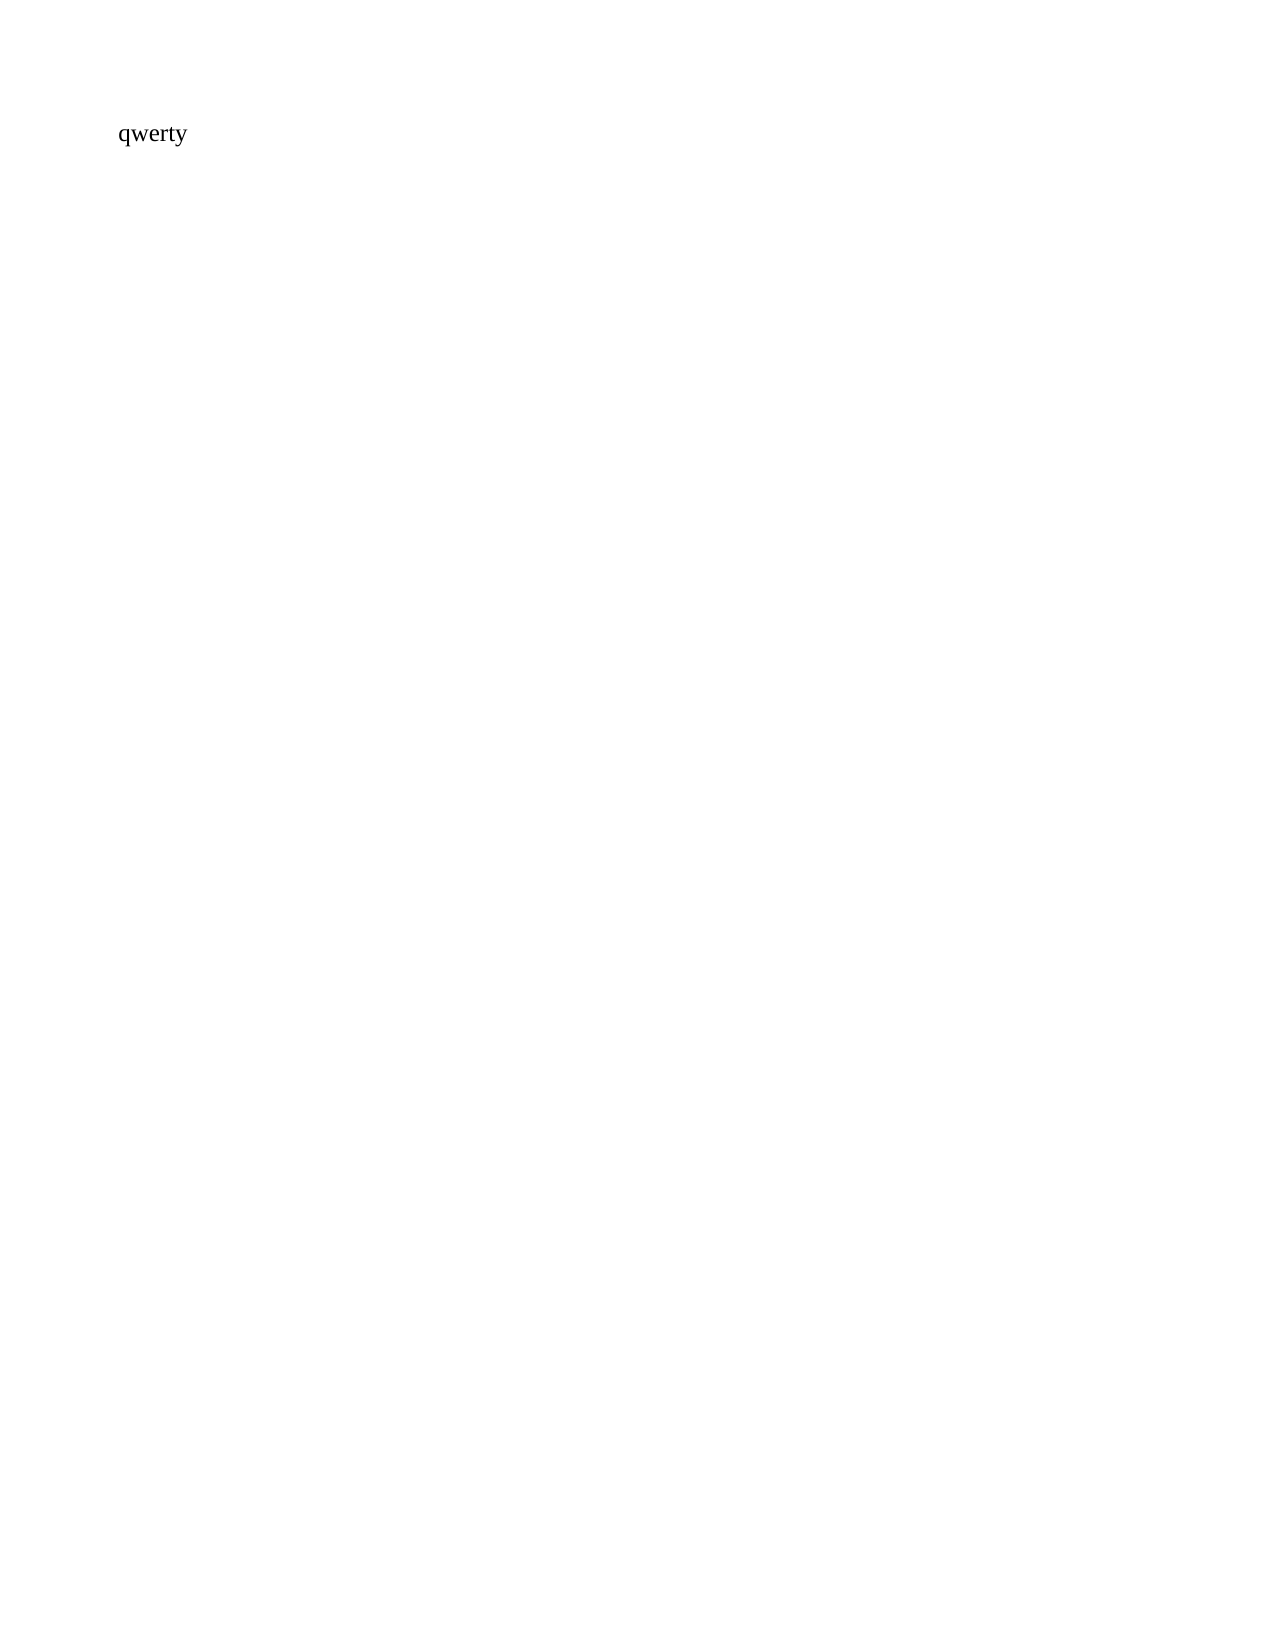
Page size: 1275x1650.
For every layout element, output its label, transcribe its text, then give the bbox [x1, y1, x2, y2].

text qwerty [118, 118, 1157, 147]
